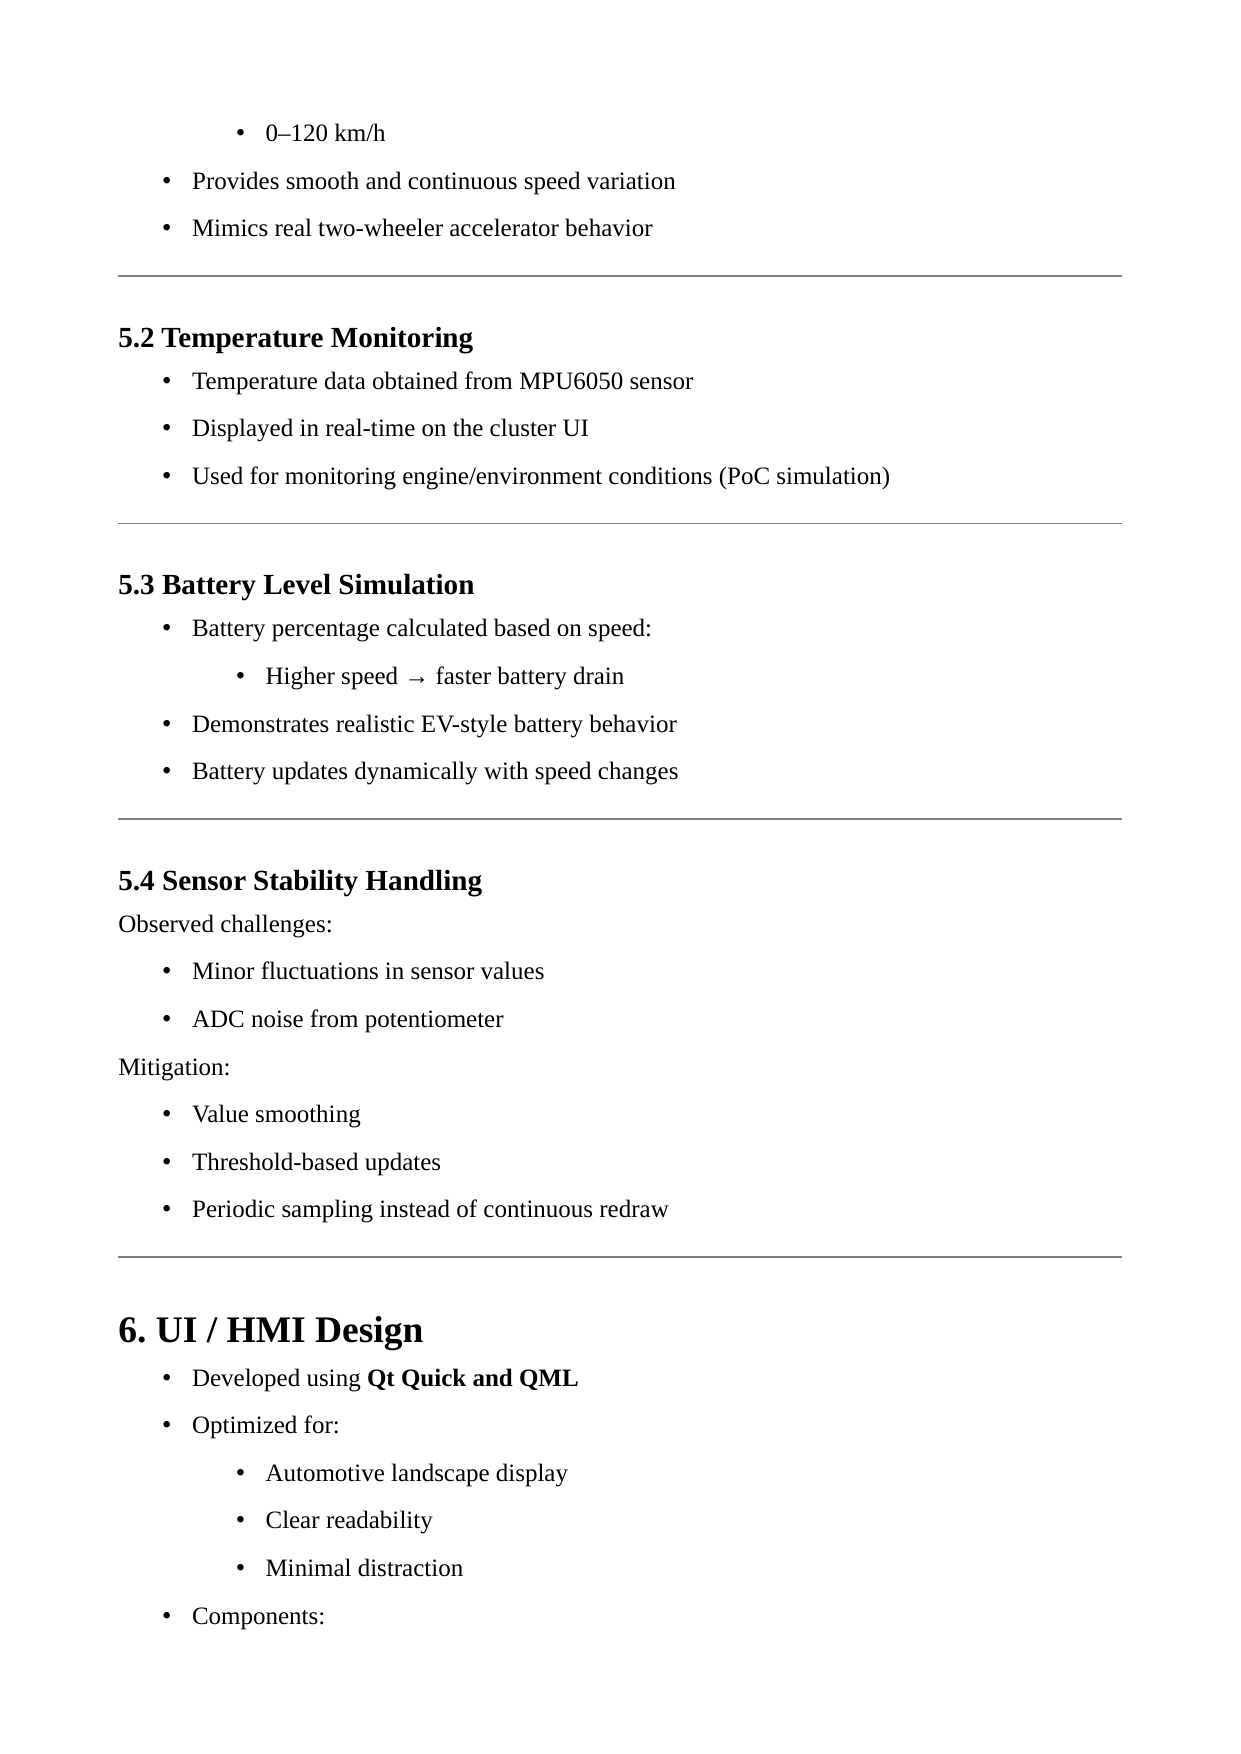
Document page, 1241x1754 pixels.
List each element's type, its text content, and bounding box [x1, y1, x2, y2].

subtitle 5.2 Temperature Monitoring [118, 320, 1122, 353]
list Provides smooth and continuous speed variation [162, 166, 1122, 194]
list Demonstrates realistic EV-style battery behavior [162, 709, 1122, 737]
text Observed challenges: [118, 909, 1122, 938]
list Clear readability [236, 1506, 1122, 1534]
list Displayed in real-time on the cluster UI [162, 413, 1122, 442]
list ADC noise from potentiometer [162, 1004, 1122, 1033]
list Components: [162, 1601, 1122, 1629]
list 0–120 km/h [236, 118, 1122, 147]
list Battery percentage calculated based on speed: [162, 613, 1122, 642]
list Used for monitoring engine/environment conditions (PoC simulation) [162, 461, 1122, 490]
subtitle 5.3 Battery Level Simulation [118, 567, 1122, 601]
text Mitigation: [118, 1052, 1122, 1080]
list Minimal distraction [236, 1553, 1122, 1582]
subtitle 5.4 Sensor Stability Handling [118, 863, 1122, 896]
list Temperature data obtained from MPU6050 sensor [162, 366, 1122, 394]
list Battery updates dynamically with speed changes [162, 756, 1122, 785]
list Higher speed → faster battery drain [236, 661, 1122, 690]
list Developed using Qt Quick and QML [162, 1363, 1122, 1392]
list Mimics real two-wheeler accelerator behavior [162, 213, 1122, 242]
subtitle 6. UI / HMI Design [118, 1307, 1122, 1350]
list Value smoothing [162, 1099, 1122, 1128]
list Periodic sampling instead of continuous redraw [162, 1194, 1122, 1223]
list Automotive landscape display [236, 1458, 1122, 1487]
list Optimized for: [162, 1410, 1122, 1439]
list Minor fluctuations in sensor values [162, 956, 1122, 985]
list Threshold-based updates [162, 1147, 1122, 1176]
